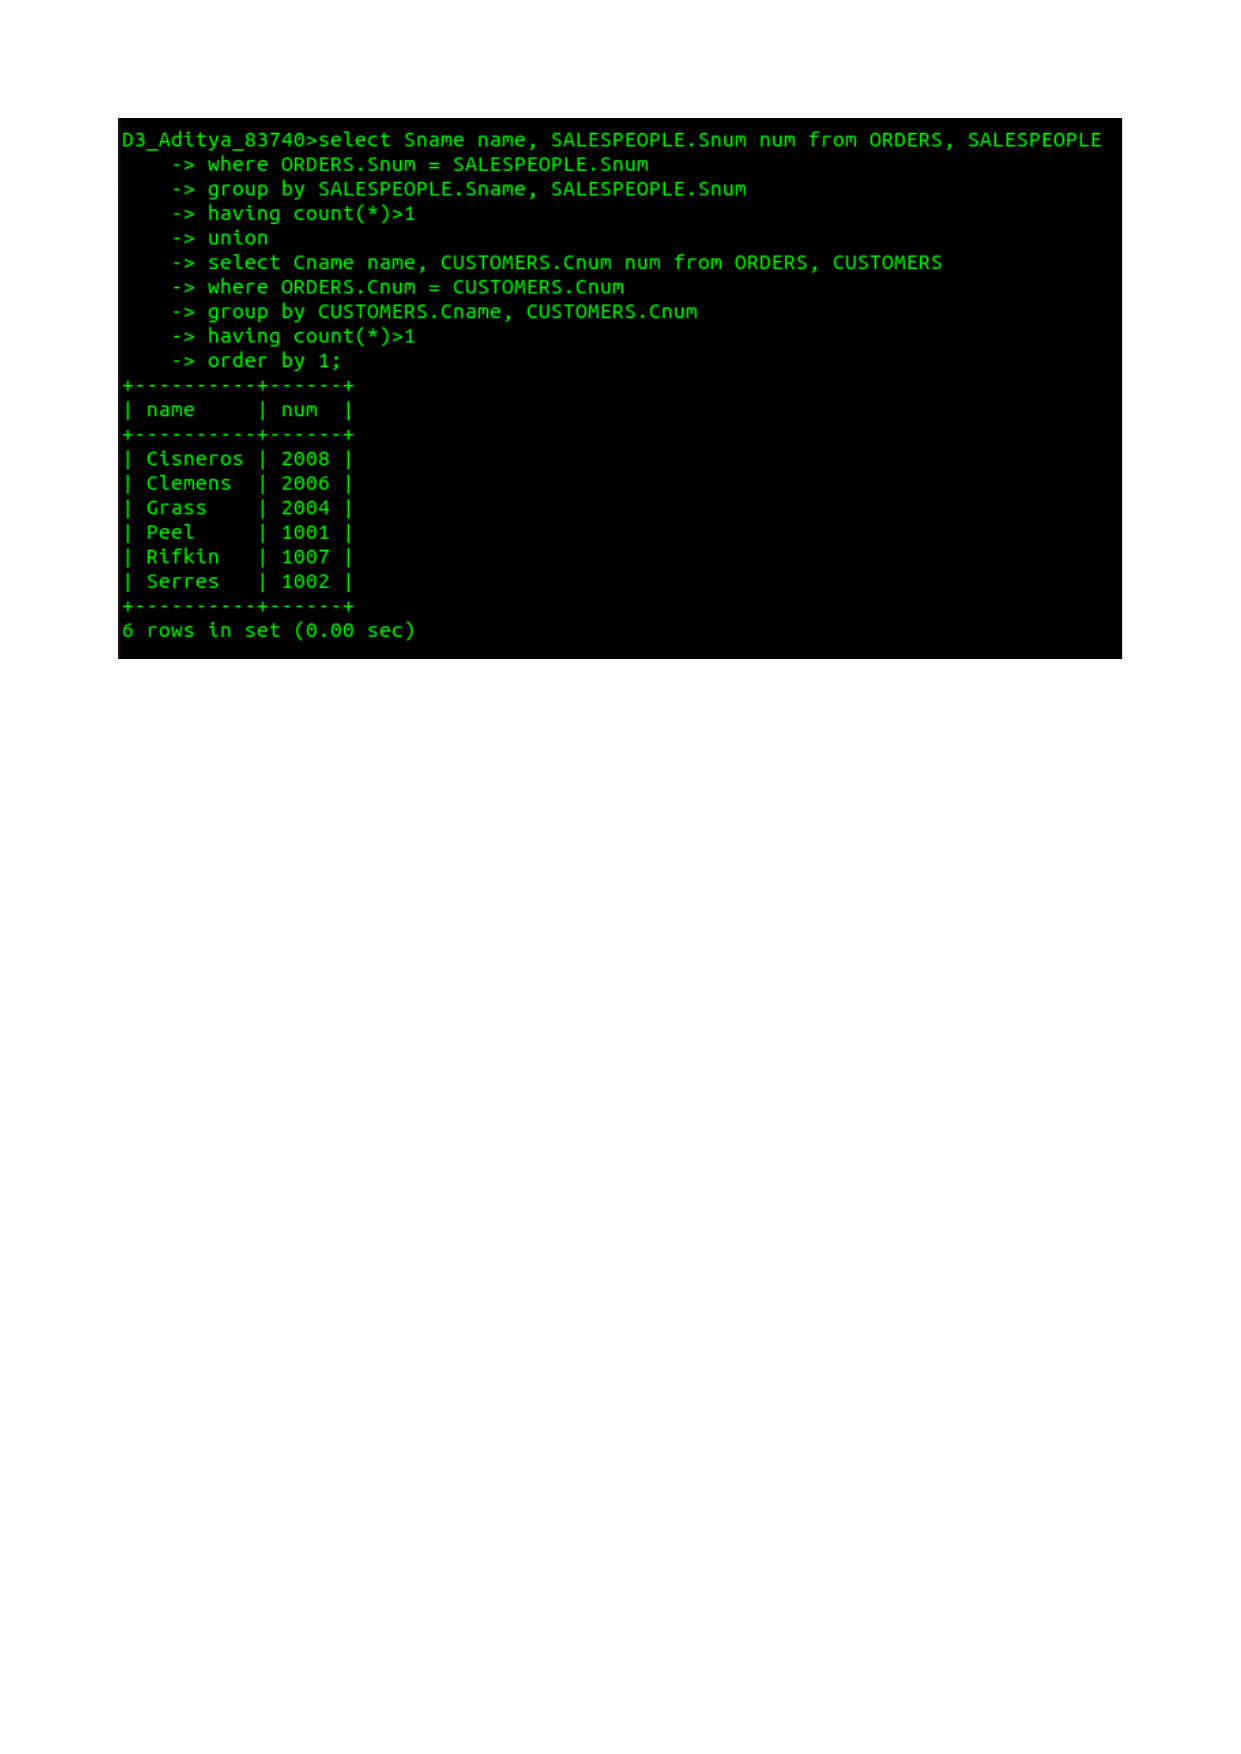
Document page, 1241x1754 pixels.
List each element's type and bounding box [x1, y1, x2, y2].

picture [118, 118, 1123, 659]
